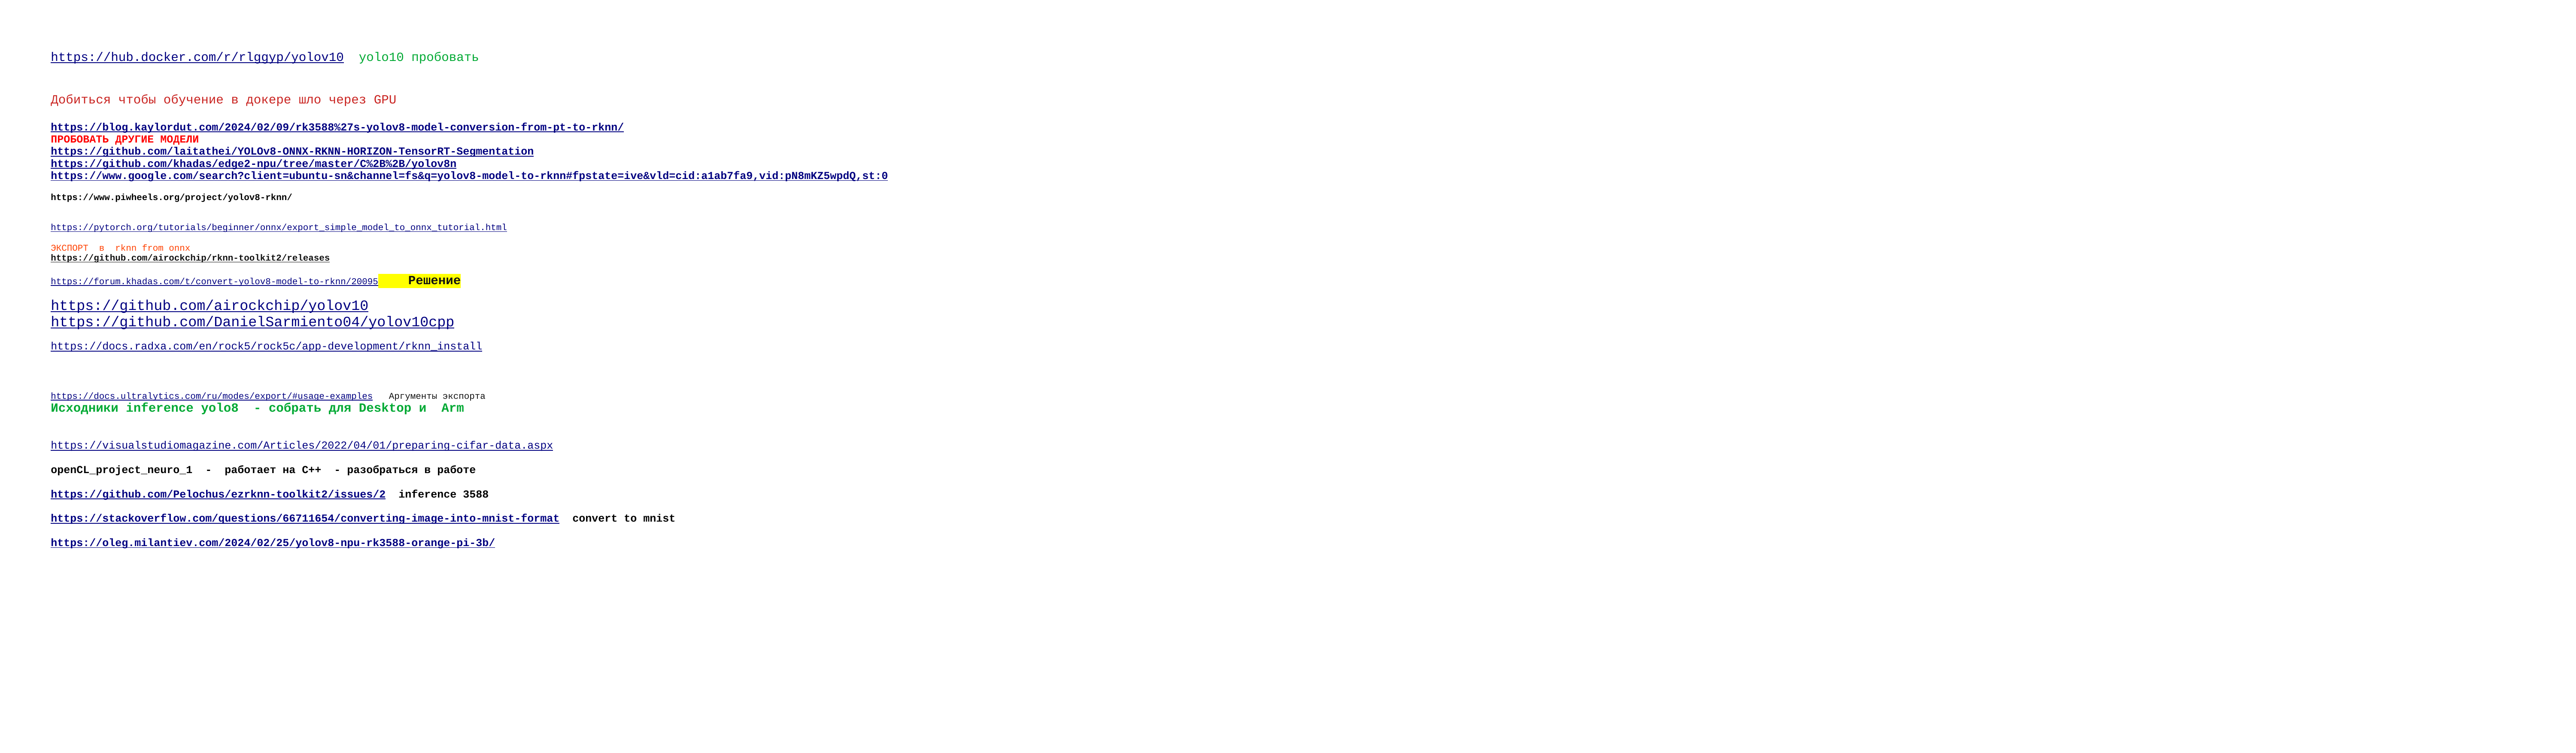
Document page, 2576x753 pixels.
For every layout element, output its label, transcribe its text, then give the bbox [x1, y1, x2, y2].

text ЭКСПОРТ в rknn from onnx [51, 243, 2525, 253]
text https://github.com/laitathei/YOLOv8-ONNX-RKNN-HORIZON-TensorRT-Segmentation [51, 146, 2525, 158]
text https://docs.ultralytics.com/ru/modes/export/#usage-examples Аргументы экспорта [51, 392, 2525, 401]
text Добиться чтобы обучение в докере шло через GPU [51, 93, 2525, 107]
text https://github.com/khadas/edge2-npu/tree/master/C%2B%2B/yolov8n [51, 158, 2525, 170]
text openCL_project_neuro_1 - работает на C++ - разобраться в работе [51, 465, 2525, 477]
text https://github.com/airockchip/yolov10 [51, 298, 2525, 314]
text https://stackoverflow.com/questions/66711654/converting-image-into-mnist-format convert to mnist [51, 513, 2525, 525]
text https://blog.kaylordut.com/2024/02/09/rk3588%27s-yolov8-model-conversion-from-pt-to-rknn/ [51, 121, 2525, 134]
text https://visualstudiomagazine.com/Articles/2022/04/01/preparing-cifar-data.aspx [51, 440, 2525, 452]
text https://www.google.com/search?client=ubuntu-sn&channel=fs&q=yolov8-model-to-rknn#fpstate=ive&vld=cid:a1ab7fa9,vid:pN8mKZ5wpdQ,st:0 [51, 170, 2525, 182]
text ПРОБОВАТЬ ДРУГИЕ МОДЕЛИ [51, 134, 2525, 146]
text https://www.piwheels.org/project/yolov8-rknn/ [51, 192, 2525, 203]
text https://oleg.milantiev.com/2024/02/25/yolov8-npu-rk3588-orange-pi-3b/ [51, 537, 2525, 550]
text https://github.com/Pelochus/ezrknn-toolkit2/issues/2 inference 3588 [51, 489, 2525, 501]
text https://github.com/airockchip/rknn-toolkit2/releases [51, 253, 2525, 264]
text https://github.com/DanielSarmiento04/yolov10cpp [51, 314, 2525, 331]
text https://hub.docker.com/r/rlggyp/yolov10 yolo10 пробовать [51, 51, 2525, 65]
text https://docs.radxa.com/en/rock5/rock5c/app-development/rknn_install [51, 341, 2525, 353]
text Исходники inference yolo8 - собрать для Desktop и Arm [51, 401, 2525, 416]
text https://pytorch.org/tutorials/beginner/onnx/export_simple_model_to_onnx_tutorial.html [51, 223, 2525, 233]
text https://forum.khadas.com/t/convert-yolov8-model-to-rknn/20095 Решение [51, 274, 2525, 288]
